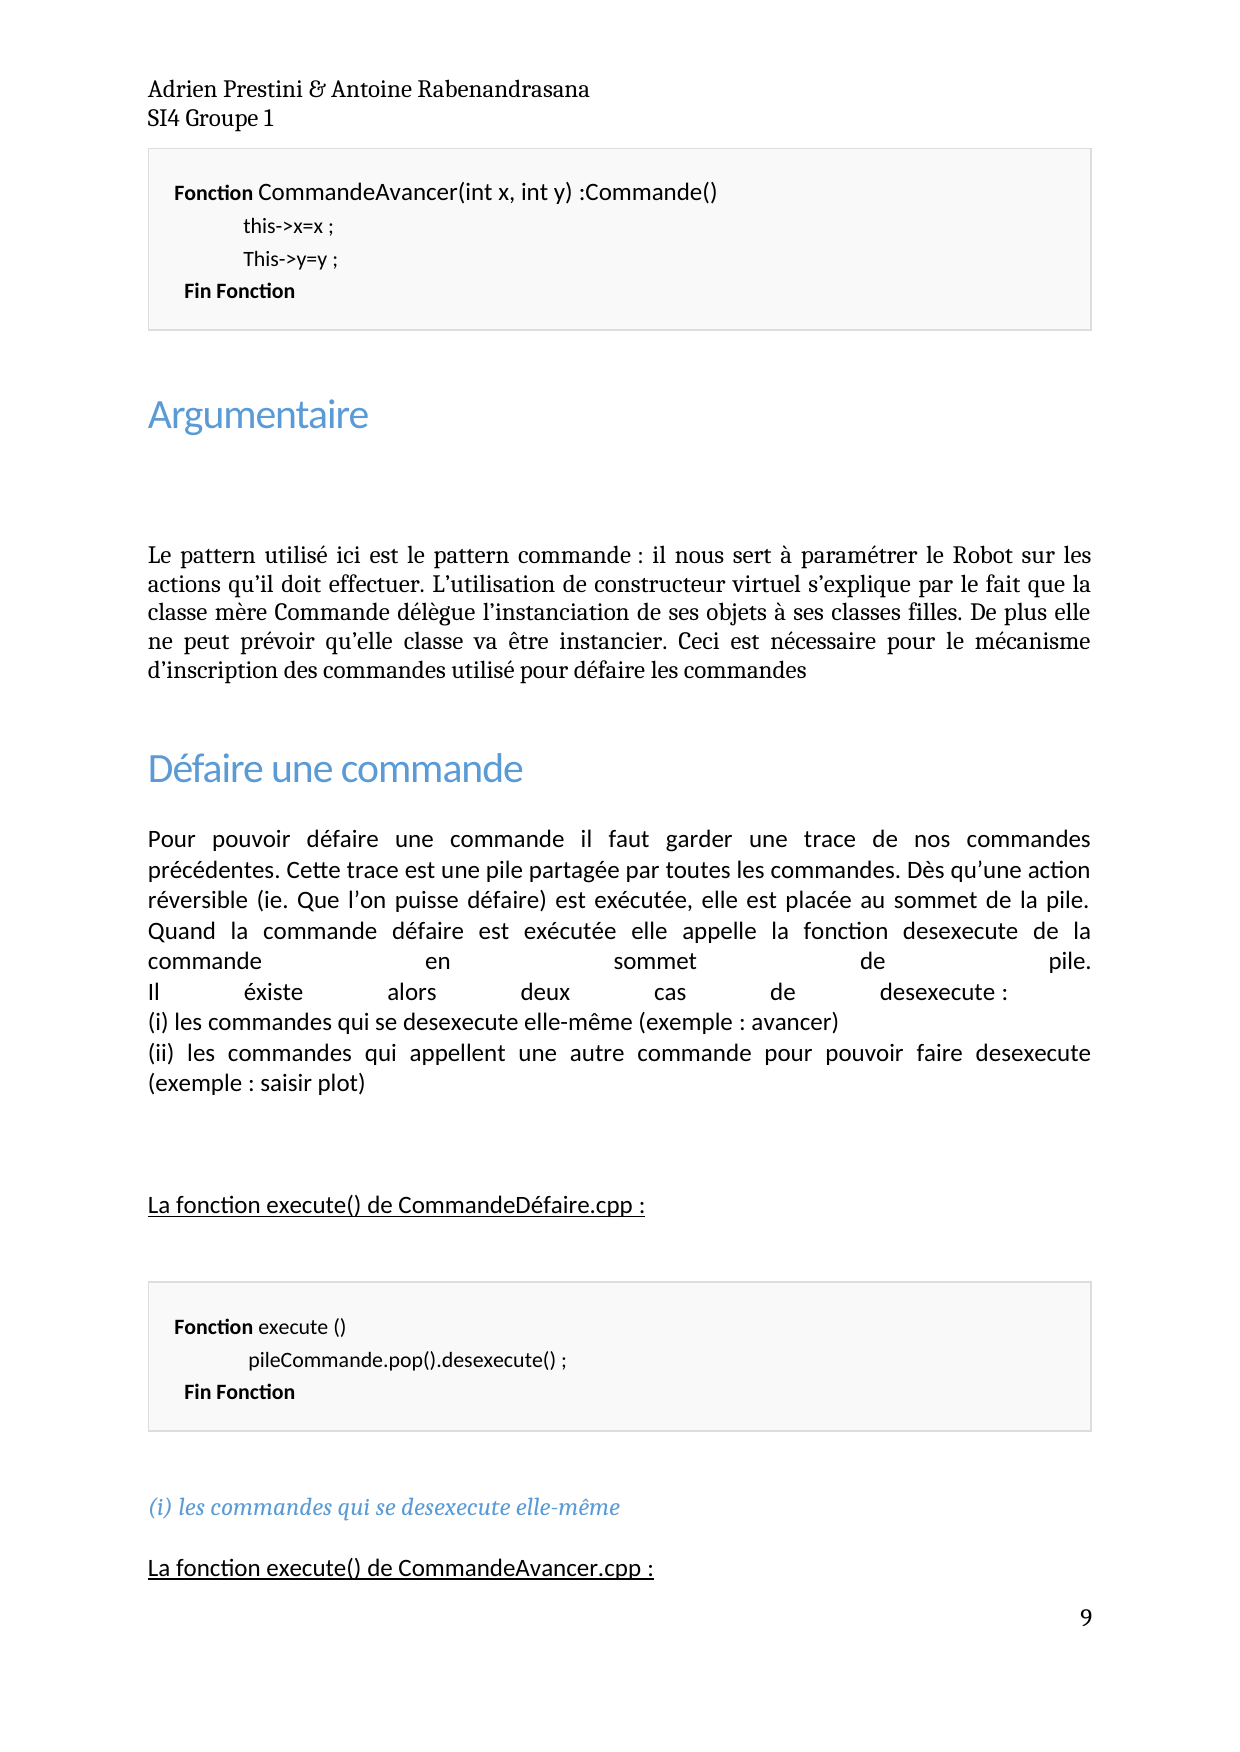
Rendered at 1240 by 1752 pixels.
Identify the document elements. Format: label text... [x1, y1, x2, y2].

text Le pattern utilisé ici est le pattern commande : il nous sert à paramétrer le Robot sur les actions qu’il doit effectuer. L’utilisation de constructeur virtuel s’explique par le fait que la classe mère Commande délègue l’instanciation de ses objets à ses classes filles. De plus elle ne peut prévoir qu’elle classe va être instancier. Ceci est nécessaire pour le mécanisme d’inscription des commandes utilisé pour défaire les commandes [148, 541, 1092, 684]
text this->x=x ; [149, 180, 1090, 213]
text Fin Fonction [149, 1346, 1090, 1430]
text (ii) les commandes qui appellent une autre commande pour pouvoir faire desexecute (exemple : saisir plot) [148, 1037, 1092, 1098]
text Argumentaire [148, 388, 1092, 439]
text La fonction execute() de CommandeAvancer.cpp : [148, 1552, 1092, 1583]
text Fonction execute () [149, 1283, 1090, 1314]
text Fonction CommandeAvancer(int x, int y) :Commande() [149, 149, 1090, 180]
text This->y=y ; [149, 213, 1090, 245]
text Fin Fonction [149, 245, 1090, 329]
text La fonction execute() de CommandeDéfaire.cpp : [148, 1189, 1092, 1220]
text pileCommande.pop().desexecute() ; [149, 1314, 1090, 1346]
text Pour pouvoir défaire une commande il faut garder une trace de nos commandes précédentes. Cette trace est une pile partagée par toutes les commandes. Dès qu’une action réversible (ie. Que l’on puisse défaire) est exécutée, elle est placée au sommet de la pile. Quand la commande défaire est exécutée elle appelle la fonction desexecute de la commande en sommet de pile. Il éxiste alors deux cas de desexecute : (i) les commandes qui se desexecute elle-même (exemple : avancer) [148, 823, 1092, 1037]
text (i) les commandes qui se desexecute elle-même [148, 1493, 1092, 1522]
text Défaire une commande [148, 742, 1092, 793]
